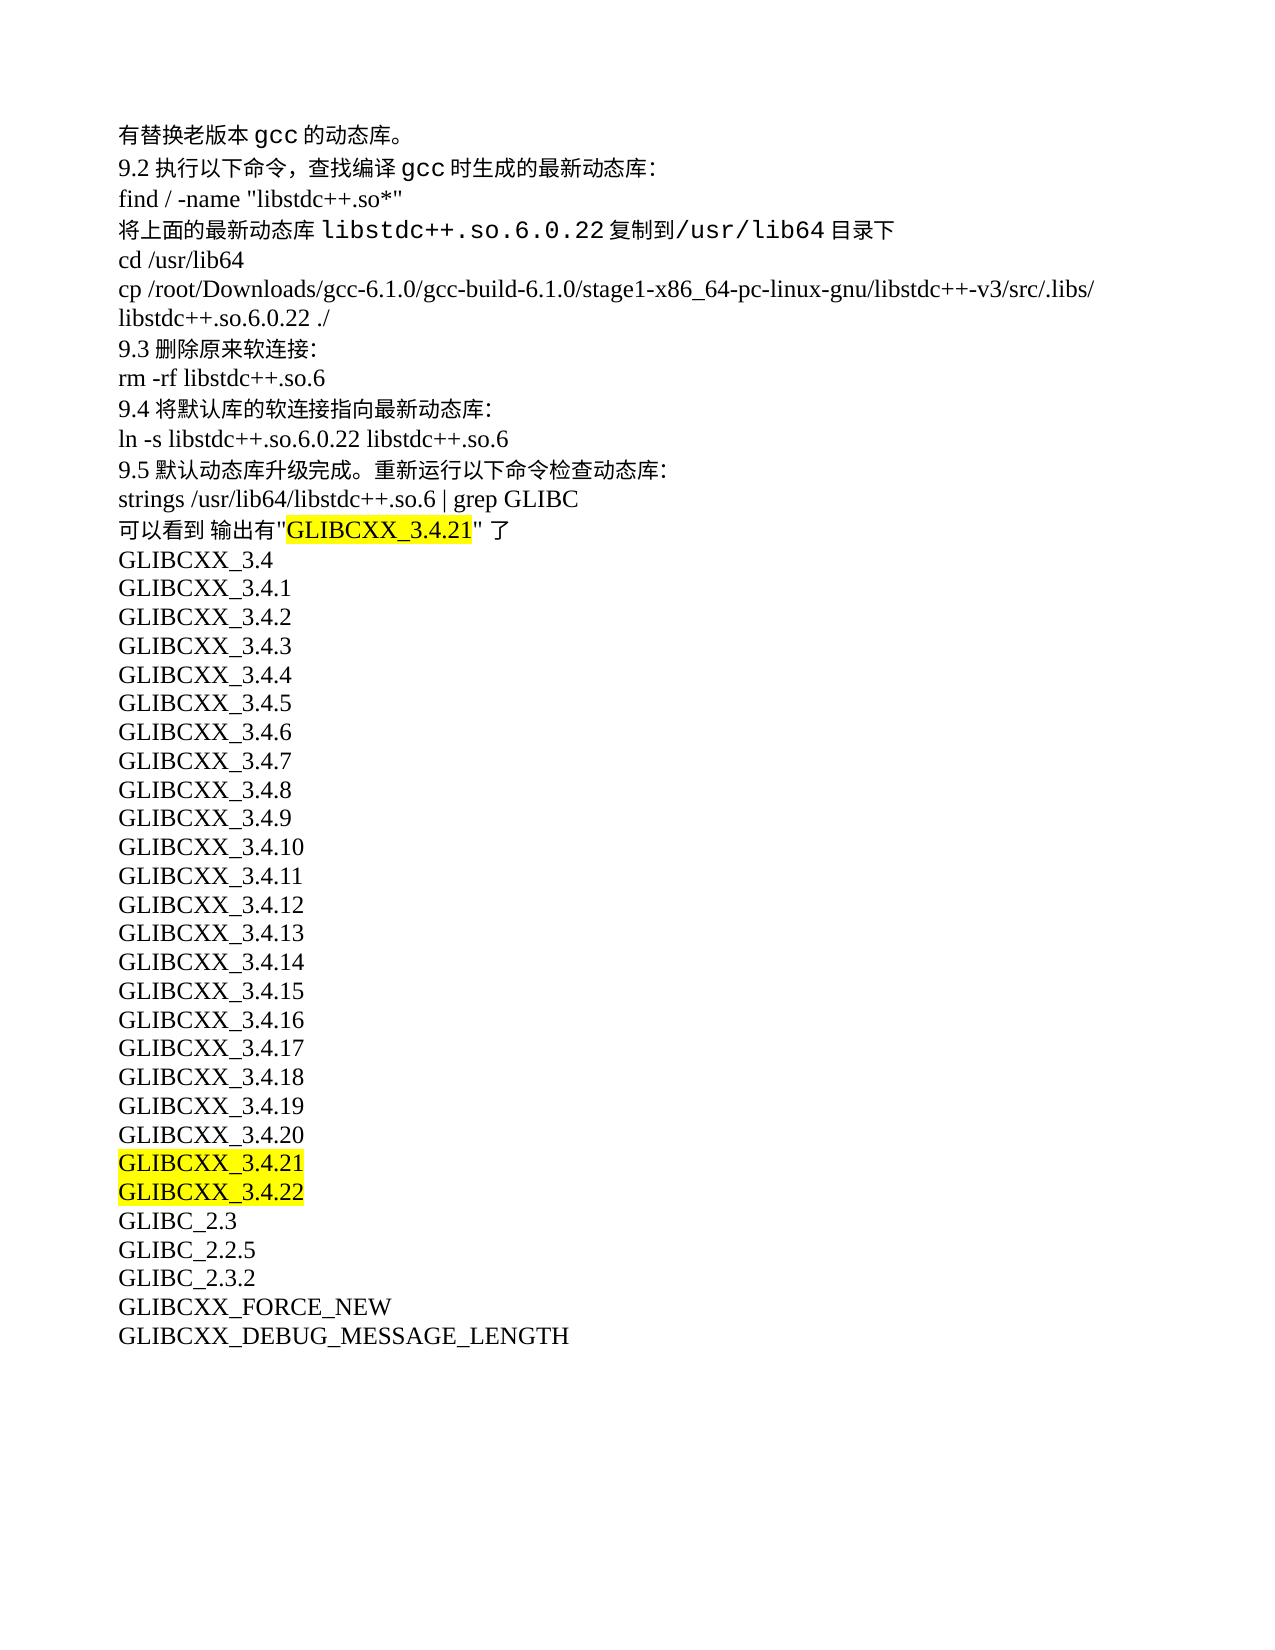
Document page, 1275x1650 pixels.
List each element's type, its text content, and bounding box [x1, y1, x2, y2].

text GLIBCXX_FORCE_NEW [118, 1292, 1157, 1321]
text strings /usr/lib64/libstdc++.so.6 | grep GLIBC [118, 484, 1157, 513]
text GLIBC_2.2.5 [118, 1235, 1157, 1263]
text cd /usr/lib64 [118, 246, 1157, 274]
text 可以看到 输出有"GLIBCXX_3.4.21" 了 [118, 513, 1157, 545]
text GLIBCXX_3.4.7 [118, 746, 1157, 775]
text 有替换老版本gcc的动态库。 [118, 118, 1157, 151]
text 9.5 默认动态库升级完成。重新运行以下命令检查动态库： [118, 453, 1157, 484]
text GLIBCXX_3.4.9 [118, 803, 1157, 832]
text GLIBCXX_3.4.14 [118, 947, 1157, 976]
text GLIBCXX_3.4.12 [118, 890, 1157, 918]
text GLIBCXX_3.4.2 [118, 602, 1157, 631]
text GLIBCXX_3.4.11 [118, 861, 1157, 890]
text GLIBCXX_3.4.18 [118, 1062, 1157, 1091]
text GLIBCXX_3.4.17 [118, 1033, 1157, 1062]
text GLIBCXX_3.4.16 [118, 1005, 1157, 1033]
text 9.4 将默认库的软连接指向最新动态库： [118, 392, 1157, 424]
text GLIBCXX_3.4.5 [118, 688, 1157, 717]
text GLIBCXX_3.4.22 [118, 1177, 1157, 1206]
text GLIBCXX_3.4.1 [118, 573, 1157, 602]
text GLIBCXX_3.4.3 [118, 631, 1157, 660]
text GLIBCXX_3.4.19 [118, 1091, 1157, 1120]
text cp /root/Downloads/gcc-6.1.0/gcc-build-6.1.0/stage1-x86_64-pc-linux-gnu/libstdc++-v3/src/.libs/libstdc++.so.6.0.22 ./ [118, 274, 1157, 332]
text GLIBCXX_3.4.8 [118, 775, 1157, 803]
text GLIBC_2.3 [118, 1206, 1157, 1235]
text GLIBCXX_3.4.10 [118, 832, 1157, 861]
text GLIBCXX_3.4.4 [118, 660, 1157, 688]
text GLIBCXX_3.4.15 [118, 976, 1157, 1005]
text ln -s libstdc++.so.6.0.22 libstdc++.so.6 [118, 424, 1157, 453]
text GLIBCXX_3.4.21 [118, 1148, 1157, 1177]
text GLIBC_2.3.2 [118, 1263, 1157, 1292]
text GLIBCXX_3.4 [118, 545, 1157, 573]
text 将上面的最新动态库libstdc++.so.6.0.22复制到/usr/lib64目录下 [118, 213, 1157, 246]
text GLIBCXX_3.4.6 [118, 717, 1157, 746]
text 9.3 删除原来软连接： [118, 332, 1157, 363]
text GLIBCXX_3.4.20 [118, 1120, 1157, 1148]
text GLIBCXX_DEBUG_MESSAGE_LENGTH [118, 1321, 1157, 1350]
text 9.2 执行以下命令，查找编译gcc时生成的最新动态库： [118, 151, 1157, 184]
text rm -rf libstdc++.so.6 [118, 363, 1157, 392]
text find / -name "libstdc++.so*" [118, 184, 1157, 213]
text GLIBCXX_3.4.13 [118, 918, 1157, 947]
